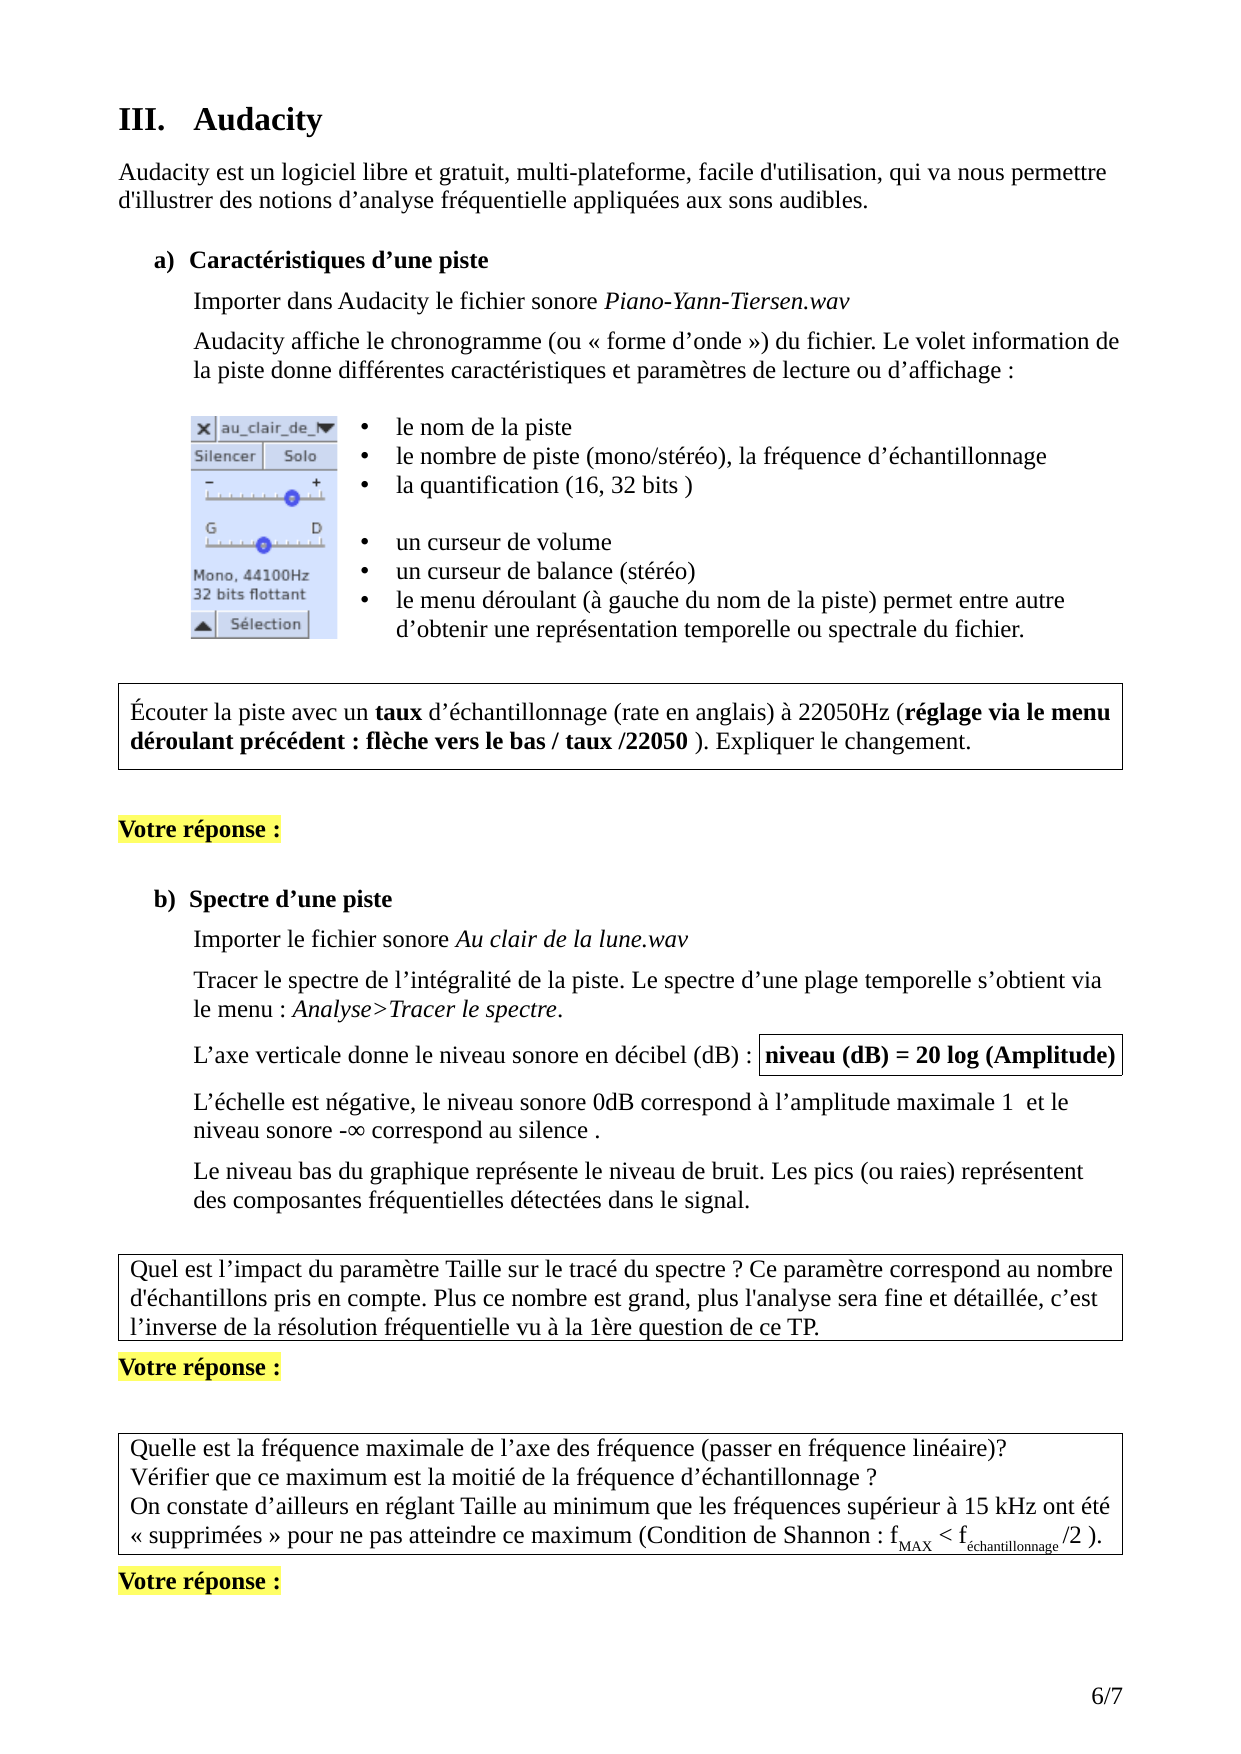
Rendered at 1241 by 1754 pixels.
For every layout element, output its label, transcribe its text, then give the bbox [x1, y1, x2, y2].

text Importer dans Audacity le fichier sonore Piano-Yann-Tiersen.wav [193, 286, 1123, 314]
list un curseur de volume [360, 527, 1123, 556]
text Le niveau bas du graphique représente le niveau de bruit. Les pics (ou raies) représentent des composantes fréquentielles détectées dans le signal. [193, 1156, 1123, 1213]
text L’échelle est négative, le niveau sonore 0dB correspond à l’amplitude maximale 1 et le niveau sonore -∞ correspond au silence . [193, 1087, 1123, 1144]
text Tracer le spectre de l’intégralité de la piste. Le spectre d’une plage temporelle s’obtient via le menu : Analyse>Tracer le spectre. [193, 965, 1123, 1022]
text L’axe verticale donne le niveau sonore en décibel (dB) : [193, 1034, 759, 1075]
picture [190, 416, 338, 639]
list la quantification (16, 32 bits ) [360, 470, 1123, 527]
list Audacity [118, 99, 1123, 138]
text Votre réponse : [118, 1352, 1123, 1381]
text Audacity affiche le chronogramme (ou « forme d’onde ») du fichier. Le volet information de la piste donne différentes caractéristiques et paramètres de lecture ou d’affichage : [193, 326, 1123, 384]
list le nom de la piste [360, 412, 1123, 441]
text Audacity est un logiciel libre et gratuit, multi-plateforme, facile d'utilisation, qui va nous permettre d'illustrer des notions d’analyse fréquentielle appliquées aux sons audibles. [118, 157, 1123, 214]
list Spectre d’une piste [153, 884, 1123, 913]
list le nombre de piste (mono/stéréo), la fréquence d’échantillonnage [360, 441, 1123, 470]
text Votre réponse : [118, 1566, 1123, 1595]
list le menu déroulant (à gauche du nom de la piste) permet entre autre d’obtenir une représentation temporelle ou spectrale du fichier. [360, 585, 1123, 642]
text Votre réponse : [118, 814, 1123, 843]
list Caractéristiques d’une piste [153, 245, 1123, 274]
list un curseur de balance (stéréo) [360, 556, 1123, 585]
text Importer le fichier sonore Au clair de la lune.wav [193, 924, 1123, 953]
text niveau (dB) = 20 log (Amplitude) [760, 1035, 1122, 1075]
